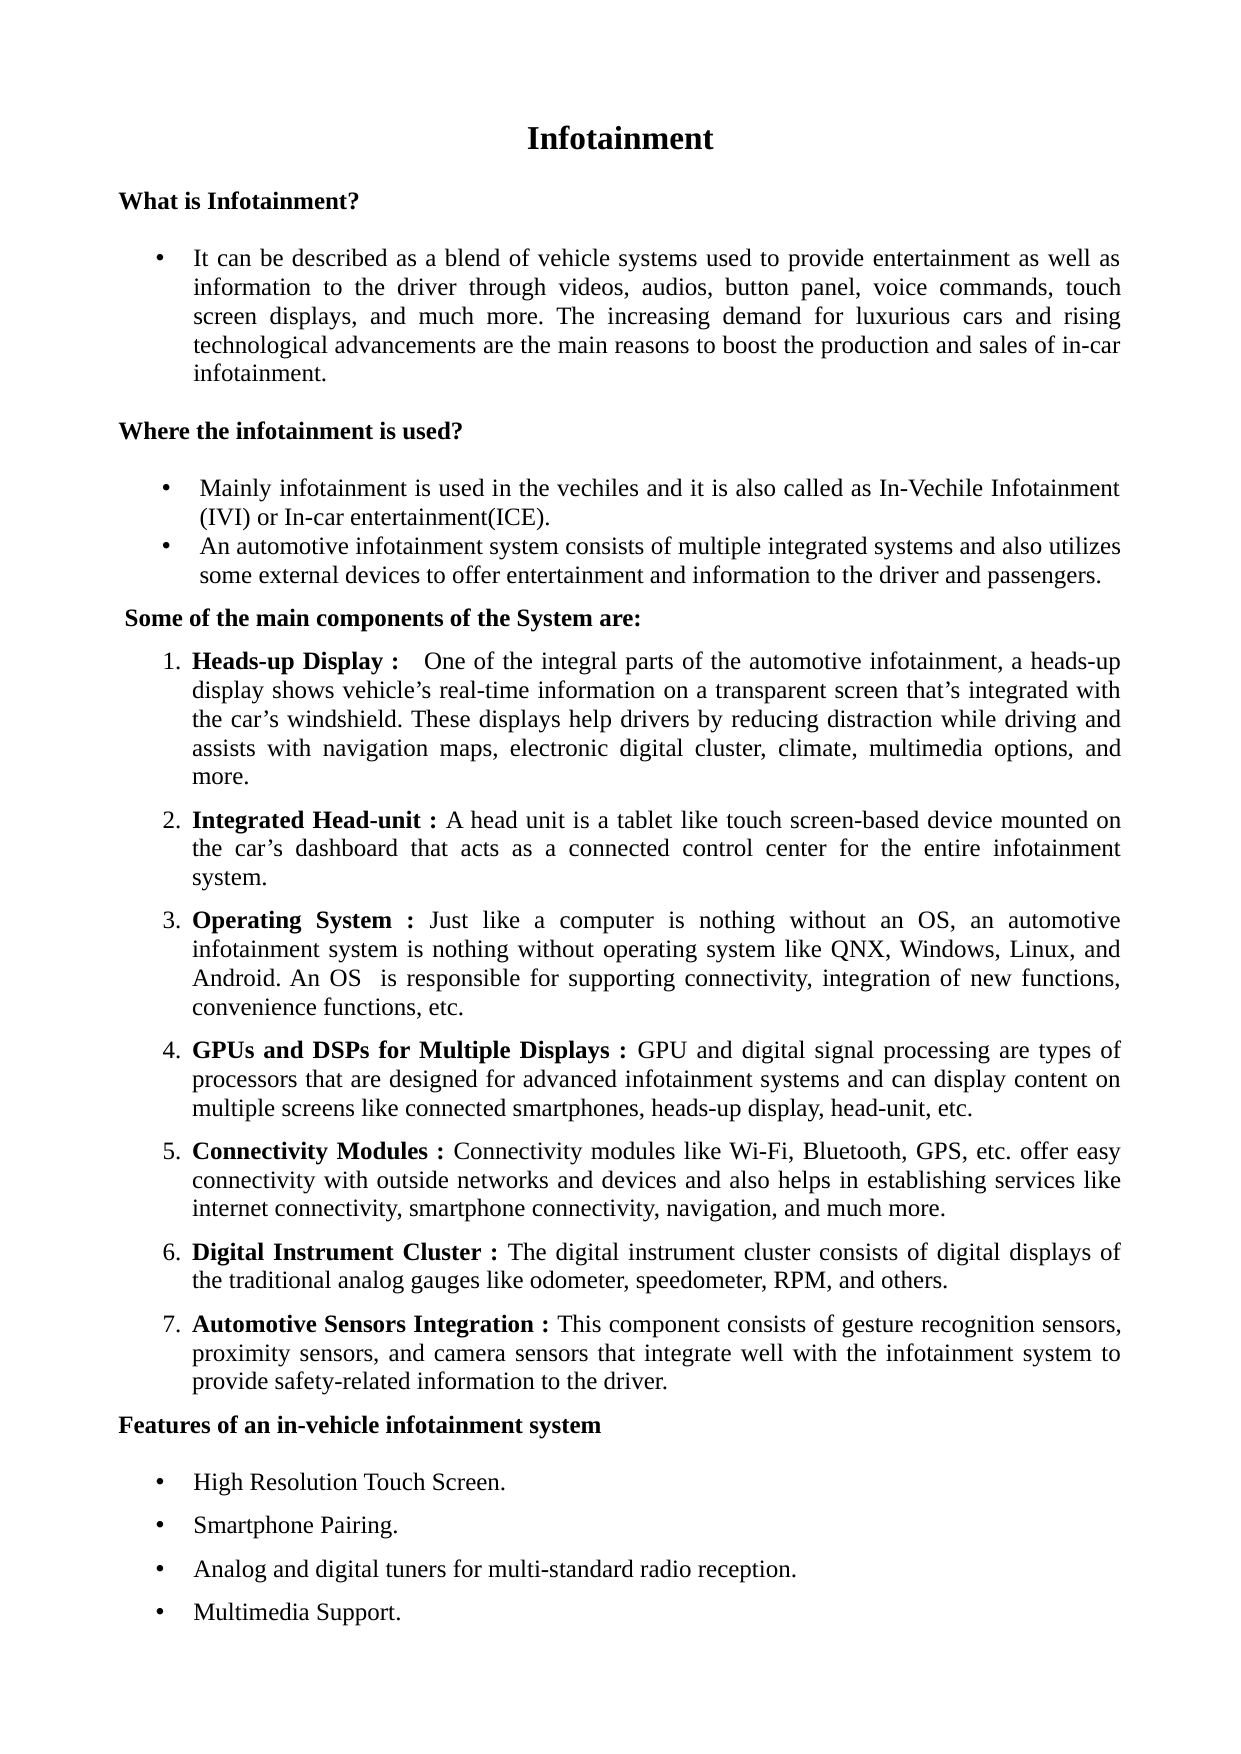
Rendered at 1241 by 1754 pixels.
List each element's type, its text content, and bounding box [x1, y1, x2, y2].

list Multimedia Support. [156, 1597, 1122, 1626]
text Some of the main components of the System are: [118, 603, 1122, 632]
list Automotive Sensors Integration : This component consists of gesture recognition sensors, proximity sensors, and camera sensors that integrate well with the infotainment system to provide safety-related information to the driver. [162, 1309, 1122, 1395]
list Smartphone Pairing. [156, 1511, 1122, 1539]
list Operating System : Just like a computer is nothing without an OS, an automotive infotainment system is nothing without operating system like QNX, Windows, Linux, and Android. An OS is responsible for supporting connectivity, integration of new functions, convenience functions, etc. [162, 906, 1122, 1021]
list GPUs and DSPs for Multiple Displays : GPU and digital signal processing are types of processors that are designed for advanced infotainment systems and can display content on multiple screens like connected smartphones, heads-up display, head-unit, etc. [162, 1035, 1122, 1121]
list An automotive infotainment system consists of multiple integrated systems and also utilizes some external devices to offer entertainment and information to the driver and passengers. [162, 531, 1122, 588]
list Mainly infotainment is used in the vechiles and it is also called as In-Vechile Infotainment (IVI) or In-car entertainment(ICE). [162, 473, 1122, 531]
list Connectivity Modules : Connectivity modules like Wi-Fi, Bluetooth, GPS, etc. offer easy connectivity with outside networks and devices and also helps in establishing services like internet connectivity, smartphone connectivity, navigation, and much more. [162, 1136, 1122, 1222]
list Analog and digital tuners for multi-standard radio reception. [156, 1554, 1122, 1583]
list It can be described as a blend of vehicle systems used to provide entertainment as well as information to the driver through videos, audios, button panel, voice commands, touch screen displays, and much more. The increasing demand for luxurious cars and rising technological advancements are the main reasons to boost the production and sales of in-car infotainment. [156, 243, 1122, 387]
list High Resolution Touch Screen. [156, 1467, 1122, 1496]
text What is Infotainment? [118, 186, 1122, 215]
text Where the infotainment is used? [118, 416, 1122, 445]
list Integrated Head-unit : A head unit is a tablet like touch screen-based device mounted on the car’s dashboard that acts as a connected control center for the entire infotainment system. [162, 805, 1122, 891]
list Digital Instrument Cluster : The digital instrument cluster consists of digital displays of the traditional analog gauges like odometer, speedometer, RPM, and others. [162, 1237, 1122, 1294]
text Features of an in-vehicle infotainment system [118, 1410, 1122, 1438]
list Heads-up Display : One of the integral parts of the automotive infotainment, a heads-up display shows vehicle’s real-time information on a transparent screen that’s integrated with the car’s windshield. These displays help drivers by reducing distraction while driving and assists with navigation maps, electronic digital cluster, climate, multimedia options, and more. [162, 646, 1122, 790]
